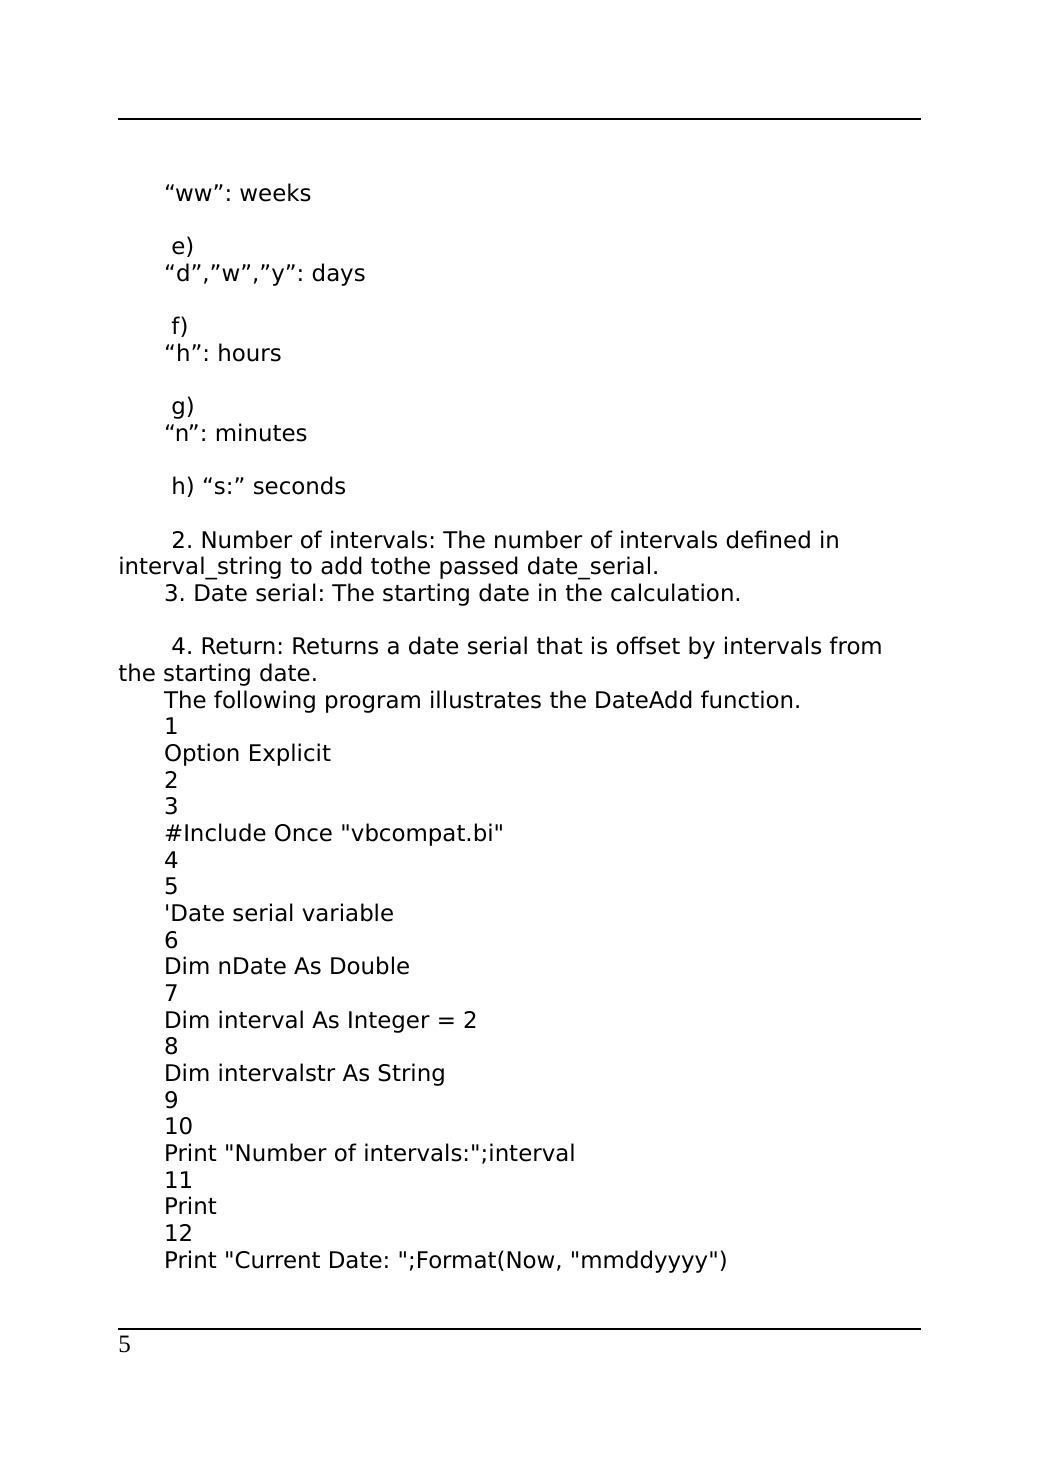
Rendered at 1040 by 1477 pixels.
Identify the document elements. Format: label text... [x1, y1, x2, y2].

text g) [118, 393, 921, 420]
text Dim interval As Integer = 2 [118, 1007, 921, 1033]
text 4 [118, 847, 921, 873]
text Print "Number of intervals:";interval [118, 1140, 921, 1167]
text “ww”: weeks [118, 180, 921, 207]
text 2 [118, 767, 921, 793]
text f) [118, 313, 921, 340]
text The following program illustrates the DateAdd function. [118, 687, 921, 713]
text Option Explicit [118, 740, 921, 767]
text Dim intervalstr As String [118, 1060, 921, 1087]
text “n”: minutes [118, 420, 921, 447]
text Print [118, 1193, 921, 1220]
text 4. Return: Returns a date serial that is offset by intervals from the starting date. [118, 633, 921, 687]
text “d”,”w”,”y”: days [118, 260, 921, 287]
text 7 [118, 980, 921, 1007]
text h) “s:” seconds [118, 473, 921, 500]
text 8 [118, 1033, 921, 1060]
text 3 [118, 793, 921, 820]
text Dim nDate As Double [118, 953, 921, 980]
text e) [118, 233, 921, 260]
text 5 [118, 873, 921, 900]
text “h”: hours [118, 340, 921, 367]
text 2. Number of intervals: The number of intervals defined in interval_string to add tothe passed date_serial. [118, 527, 921, 580]
text 9 [118, 1087, 921, 1113]
text 6 [118, 927, 921, 953]
text 3. Date serial: The starting date in the calculation. [118, 580, 921, 607]
text 'Date serial variable [118, 900, 921, 927]
text Print "Current Date: ";Format(Now, "mmddyyyy") [118, 1247, 921, 1273]
text 10 [118, 1113, 921, 1140]
text 11 [118, 1167, 921, 1193]
text 12 [118, 1220, 921, 1247]
text 1 [118, 713, 921, 740]
text #Include Once "vbcompat.bi" [118, 820, 921, 847]
